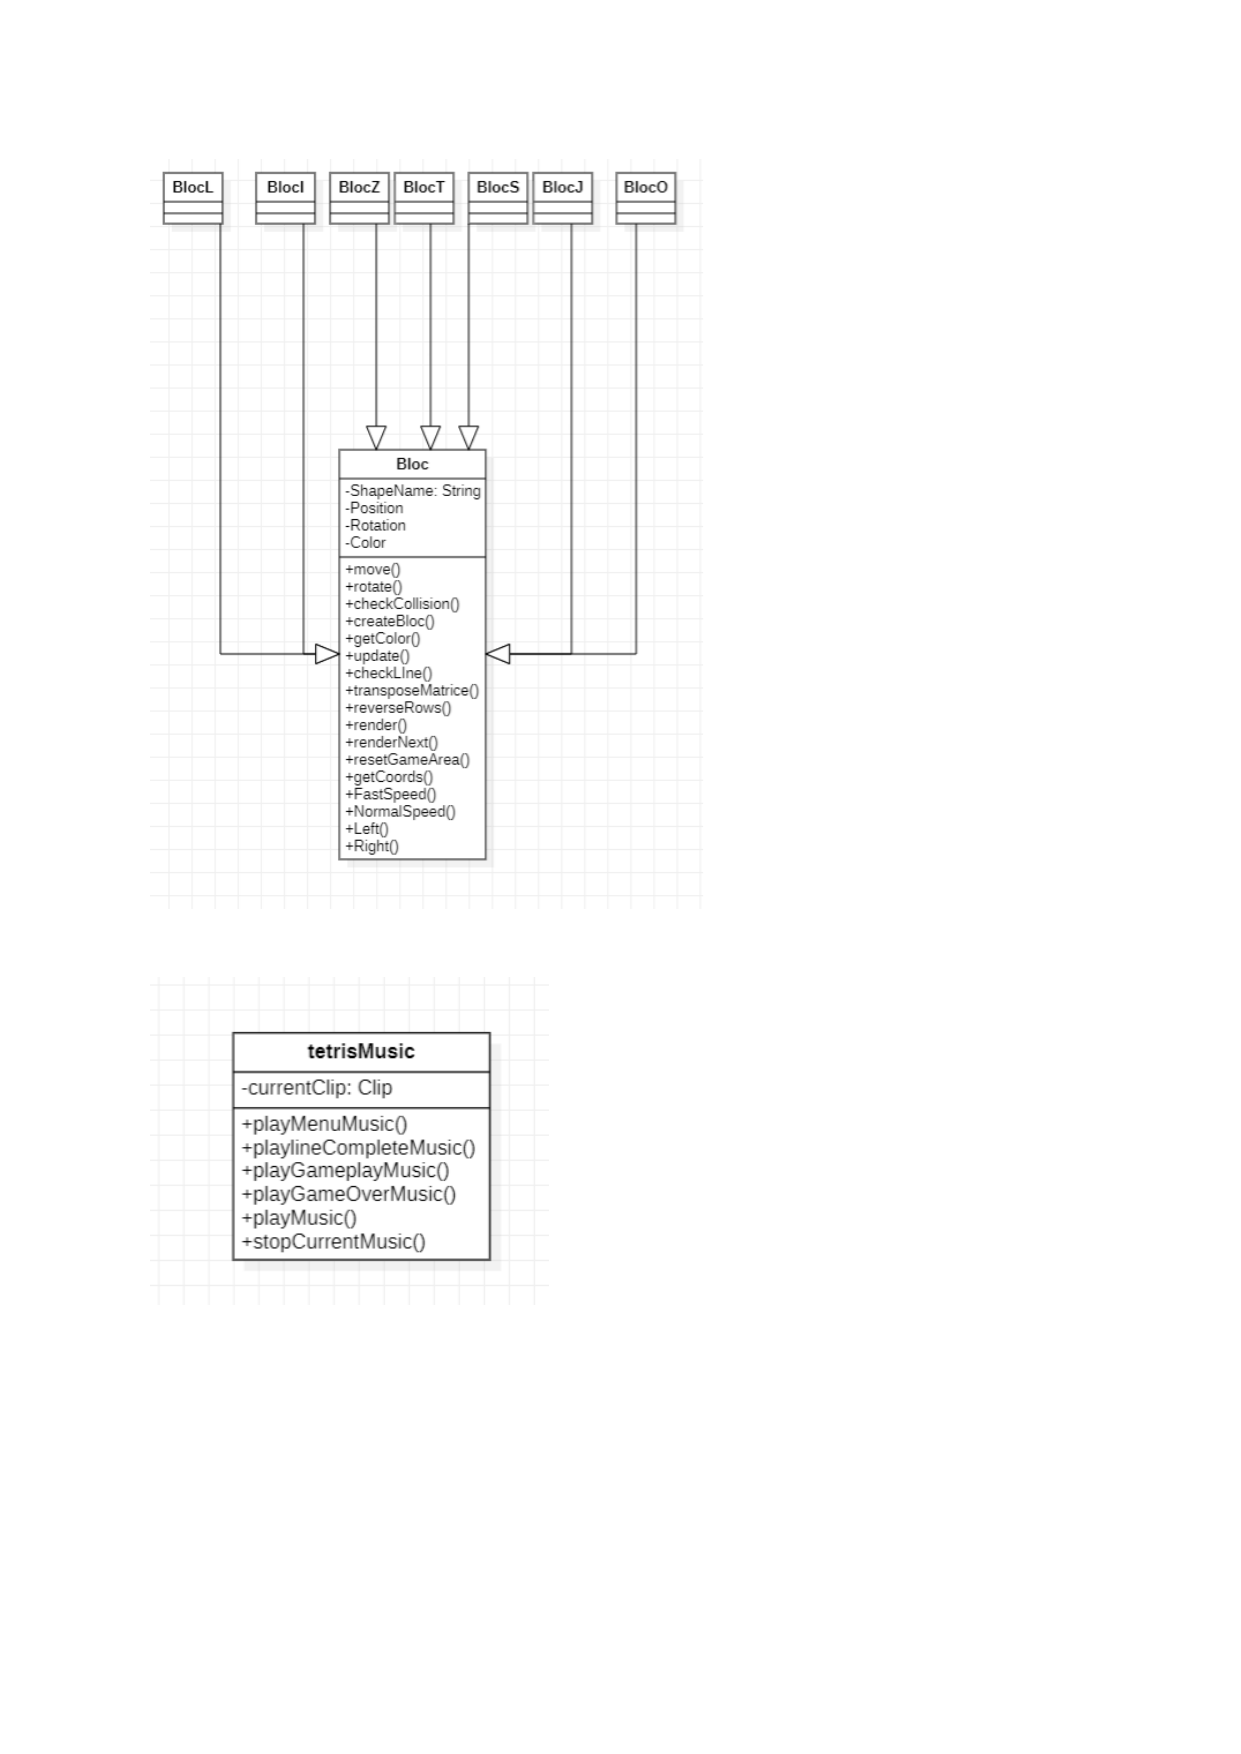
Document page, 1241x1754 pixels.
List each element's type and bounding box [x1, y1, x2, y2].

picture [150, 977, 549, 1305]
picture [150, 159, 704, 909]
